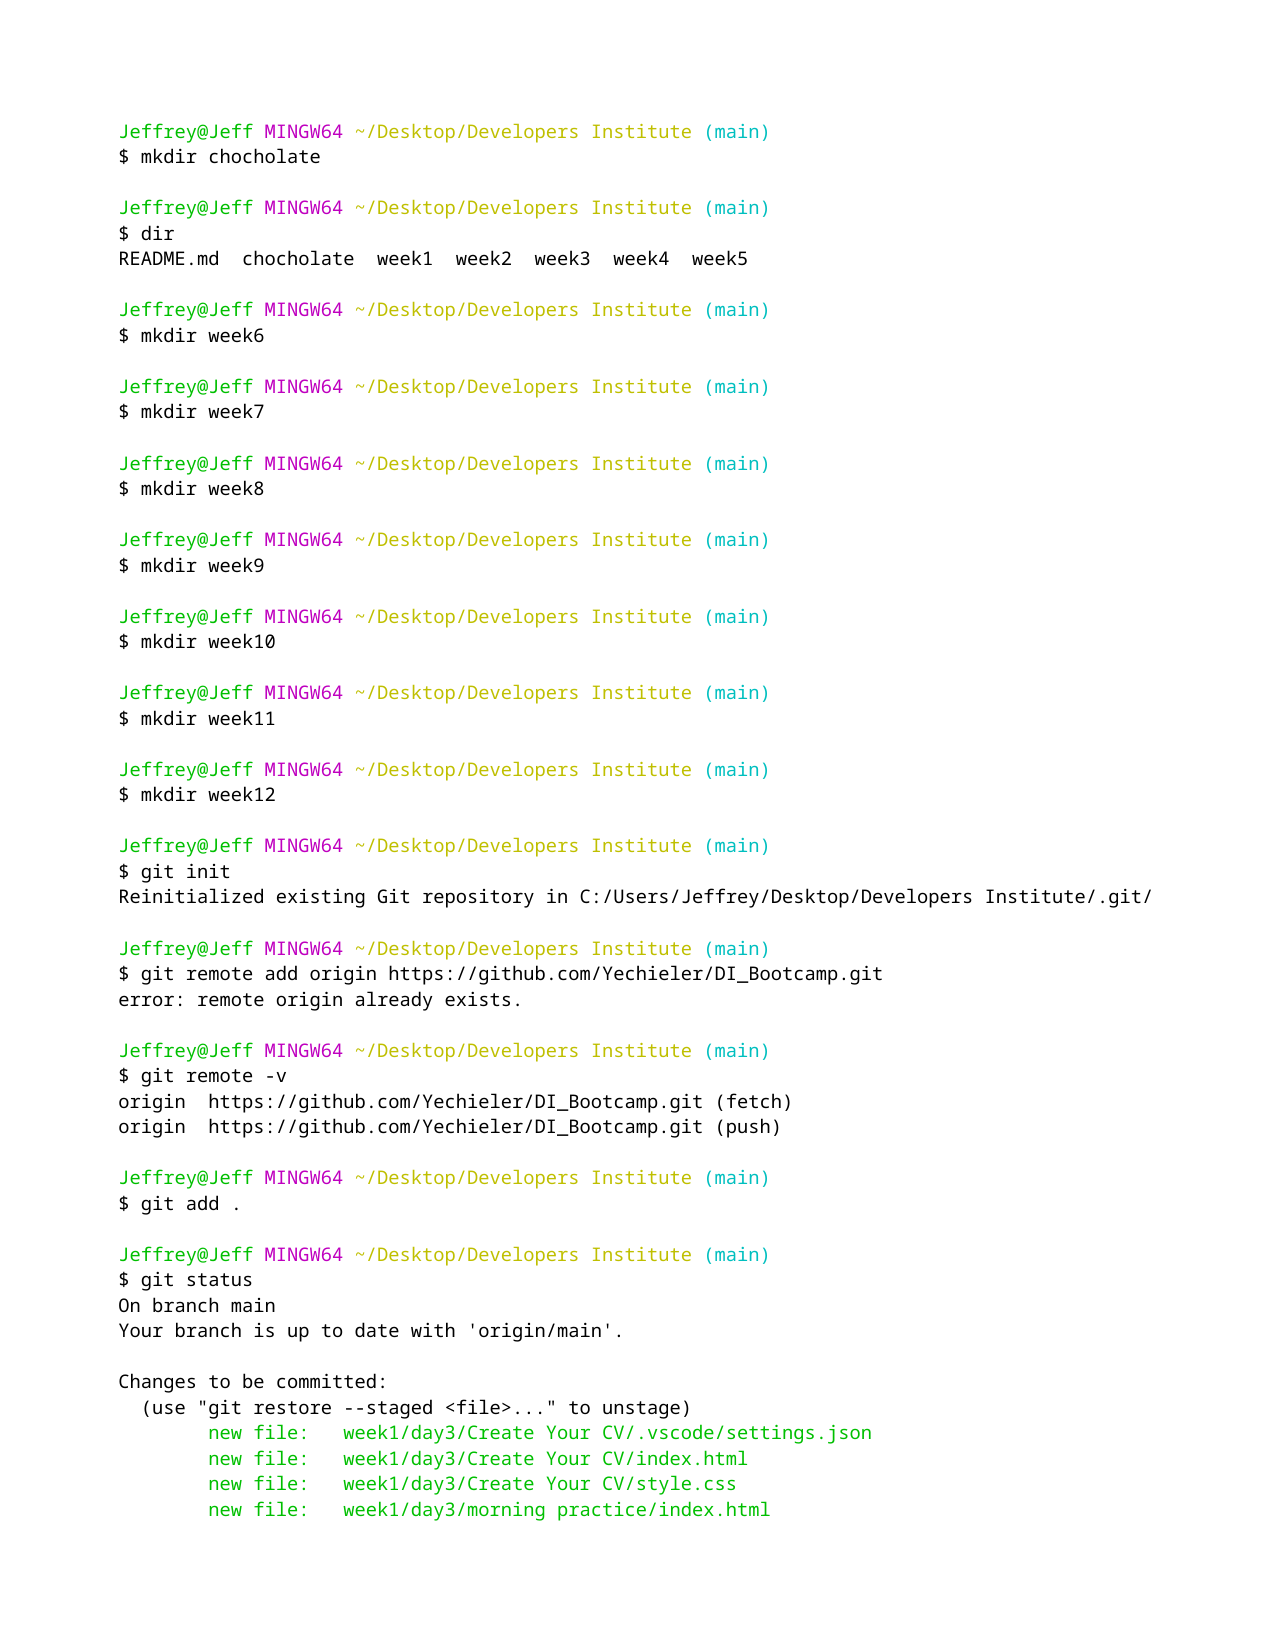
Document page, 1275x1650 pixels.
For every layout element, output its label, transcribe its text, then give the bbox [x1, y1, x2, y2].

text Changes to be committed: [118, 1369, 1157, 1394]
text README.md chocholate week1 week2 week3 week4 week5 [118, 246, 1157, 271]
text Jeffrey@Jeff MINGW64 ~/Desktop/Developers Institute (main) [118, 1037, 1157, 1062]
text Reinitialized existing Git repository in C:/Users/Jeffrey/Desktop/Developers Institute/.git/ [118, 884, 1157, 909]
text Jeffrey@Jeff MINGW64 ~/Desktop/Developers Institute (main) [118, 450, 1157, 475]
text Jeffrey@Jeff MINGW64 ~/Desktop/Developers Institute (main) [118, 118, 1157, 144]
text Jeffrey@Jeff MINGW64 ~/Desktop/Developers Institute (main) [118, 1164, 1157, 1190]
text $ git status [118, 1267, 1157, 1292]
text new file: week1/day3/Create Your CV/index.html [118, 1445, 1157, 1471]
text Jeffrey@Jeff MINGW64 ~/Desktop/Developers Institute (main) [118, 756, 1157, 782]
text $ mkdir week6 [118, 322, 1157, 348]
text $ git add . [118, 1190, 1157, 1216]
text $ git init [118, 858, 1157, 884]
text origin https://github.com/Yechieler/DI_Bootcamp.git (fetch) [118, 1088, 1157, 1113]
text (use "git restore --staged <file>..." to unstage) [118, 1394, 1157, 1420]
text $ mkdir week8 [118, 475, 1157, 501]
text Jeffrey@Jeff MINGW64 ~/Desktop/Developers Institute (main) [118, 833, 1157, 858]
text $ mkdir chocholate [118, 144, 1157, 169]
text $ mkdir week7 [118, 399, 1157, 424]
text origin https://github.com/Yechieler/DI_Bootcamp.git (push) [118, 1113, 1157, 1139]
text new file: week1/day3/Create Your CV/.vscode/settings.json [118, 1420, 1157, 1445]
text $ dir [118, 220, 1157, 246]
text Jeffrey@Jeff MINGW64 ~/Desktop/Developers Institute (main) [118, 935, 1157, 960]
text Jeffrey@Jeff MINGW64 ~/Desktop/Developers Institute (main) [118, 526, 1157, 552]
text Jeffrey@Jeff MINGW64 ~/Desktop/Developers Institute (main) [118, 297, 1157, 322]
text new file: week1/day3/Create Your CV/style.css [118, 1471, 1157, 1496]
text Jeffrey@Jeff MINGW64 ~/Desktop/Developers Institute (main) [118, 1241, 1157, 1267]
text new file: week1/day3/morning practice/index.html [118, 1496, 1157, 1522]
text $ mkdir week11 [118, 705, 1157, 731]
text Jeffrey@Jeff MINGW64 ~/Desktop/Developers Institute (main) [118, 679, 1157, 705]
text $ git remote add origin https://github.com/Yechieler/DI_Bootcamp.git [118, 960, 1157, 986]
text Jeffrey@Jeff MINGW64 ~/Desktop/Developers Institute (main) [118, 195, 1157, 220]
text $ mkdir week10 [118, 628, 1157, 654]
text error: remote origin already exists. [118, 986, 1157, 1011]
text $ git remote -v [118, 1062, 1157, 1088]
text Jeffrey@Jeff MINGW64 ~/Desktop/Developers Institute (main) [118, 373, 1157, 399]
text Your branch is up to date with 'origin/main'. [118, 1318, 1157, 1343]
text Jeffrey@Jeff MINGW64 ~/Desktop/Developers Institute (main) [118, 603, 1157, 628]
text $ mkdir week9 [118, 552, 1157, 577]
text On branch main [118, 1292, 1157, 1318]
text $ mkdir week12 [118, 782, 1157, 807]
